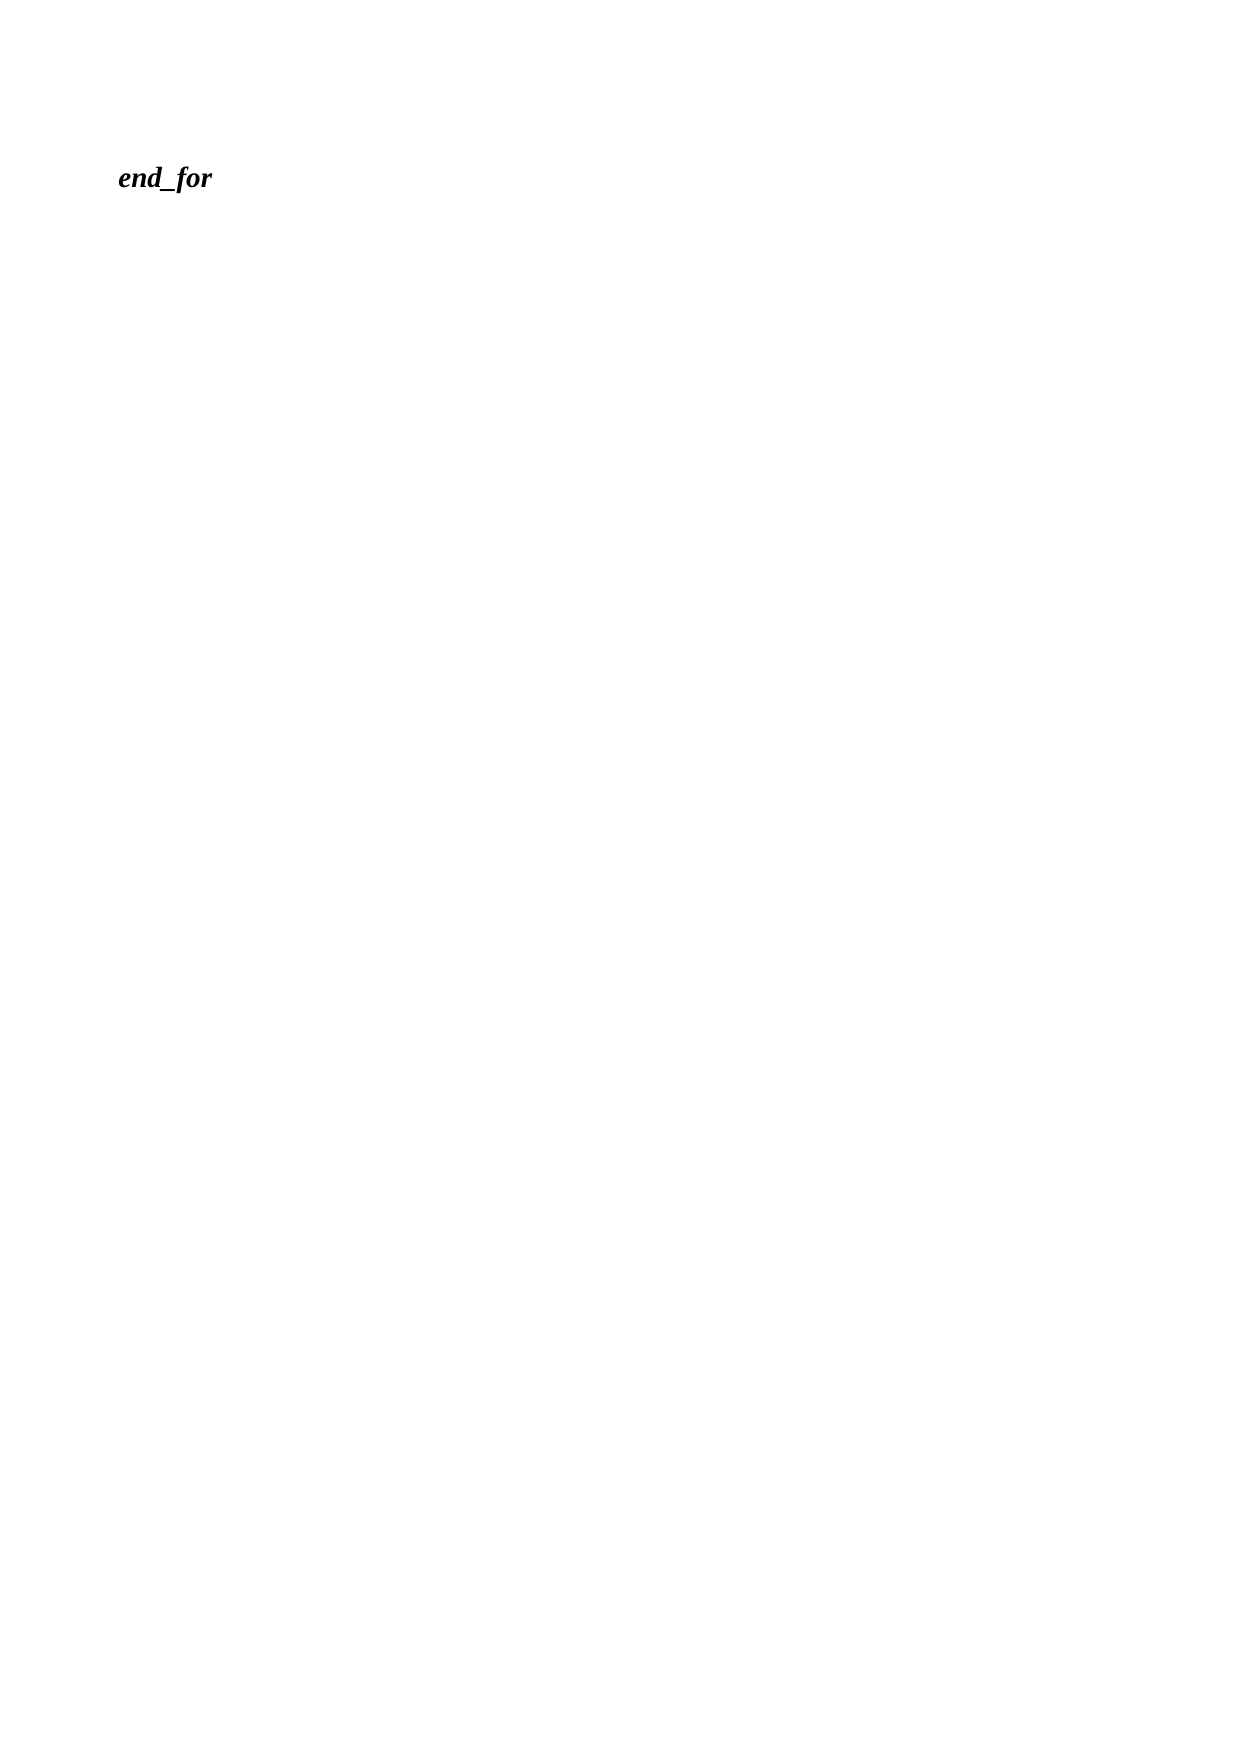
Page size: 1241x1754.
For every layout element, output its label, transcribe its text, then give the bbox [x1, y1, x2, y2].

text end_for [118, 160, 1122, 193]
